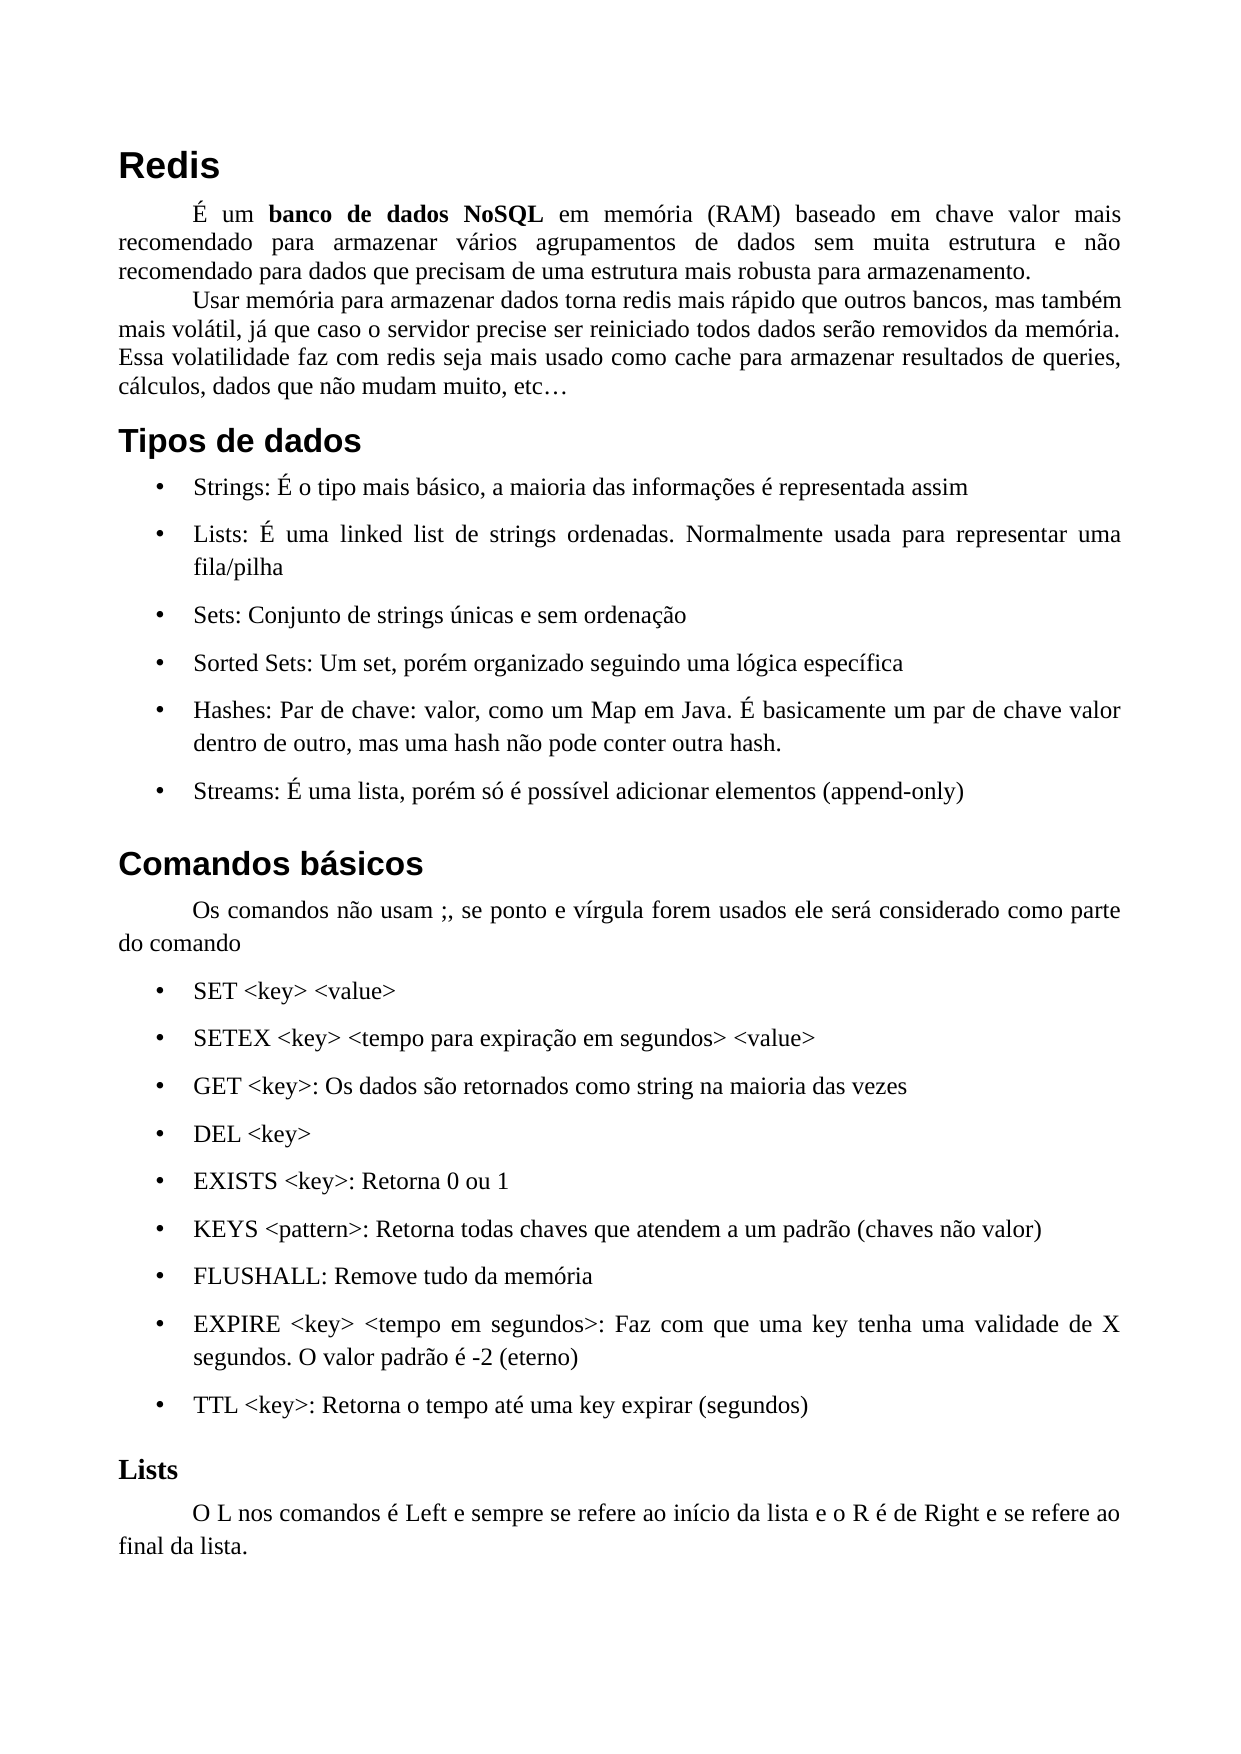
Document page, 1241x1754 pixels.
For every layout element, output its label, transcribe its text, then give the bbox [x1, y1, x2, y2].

text Usar memória para armazenar dados torna redis mais rápido que outros bancos, mas também mais volátil, já que caso o servidor precise ser reiniciado todos dados serão removidos da memória. Essa volatilidade faz com redis seja mais usado como cache para armazenar resultados de queries, cálculos, dados que não mudam muito, etc… [118, 285, 1122, 400]
list EXISTS <key>: Retorna 0 ou 1 [156, 1166, 1122, 1195]
list Streams: É uma lista, porém só é possível adicionar elementos (append-only) [156, 776, 1122, 804]
list SET <key> <value> [156, 976, 1122, 1004]
list Sorted Sets: Um set, porém organizado seguindo uma lógica específica [156, 648, 1122, 676]
subtitle Tipos de dados [118, 421, 1122, 459]
list EXPIRE <key> <tempo em segundos>: Faz com que uma key tenha uma validade de X segundos. O valor padrão é -2 (eterno) [156, 1309, 1122, 1371]
subtitle Lists [118, 1452, 1122, 1485]
list SETEX <key> <tempo para expiração em segundos> <value> [156, 1023, 1122, 1052]
text É um banco de dados NoSQL em memória (RAM) baseado em chave valor mais recomendado para armazenar vários agrupamentos de dados sem muita estrutura e não recomendado para dados que precisam de uma estrutura mais robusta para armazenamento. [118, 199, 1122, 285]
list Sets: Conjunto de strings únicas e sem ordenação [156, 600, 1122, 629]
list Lists: É uma linked list de strings ordenadas. Normalmente usada para representar uma fila/pilha [156, 519, 1122, 581]
text O L nos comandos é Left e sempre se refere ao início da lista e o R é de Right e se refere ao final da lista. [118, 1498, 1122, 1560]
list DEL <key> [156, 1119, 1122, 1147]
list KEYS <pattern>: Retorna todas chaves que atendem a um padrão (chaves não valor) [156, 1214, 1122, 1243]
list TTL <key>: Retorna o tempo até uma key expirar (segundos) [156, 1390, 1122, 1418]
subtitle Redis [118, 143, 1122, 186]
list FLUSHALL: Remove tudo da memória [156, 1261, 1122, 1290]
list Strings: É o tipo mais básico, a maioria das informações é representada assim [156, 472, 1122, 501]
text Os comandos não usam ;, se ponto e vírgula forem usados ele será considerado como parte do comando [118, 895, 1122, 957]
list Hashes: Par de chave: valor, como um Map em Java. É basicamente um par de chave valor dentro de outro, mas uma hash não pode conter outra hash. [156, 695, 1122, 757]
list GET <key>: Os dados são retornados como string na maioria das vezes [156, 1071, 1122, 1100]
subtitle Comandos básicos [118, 844, 1122, 883]
